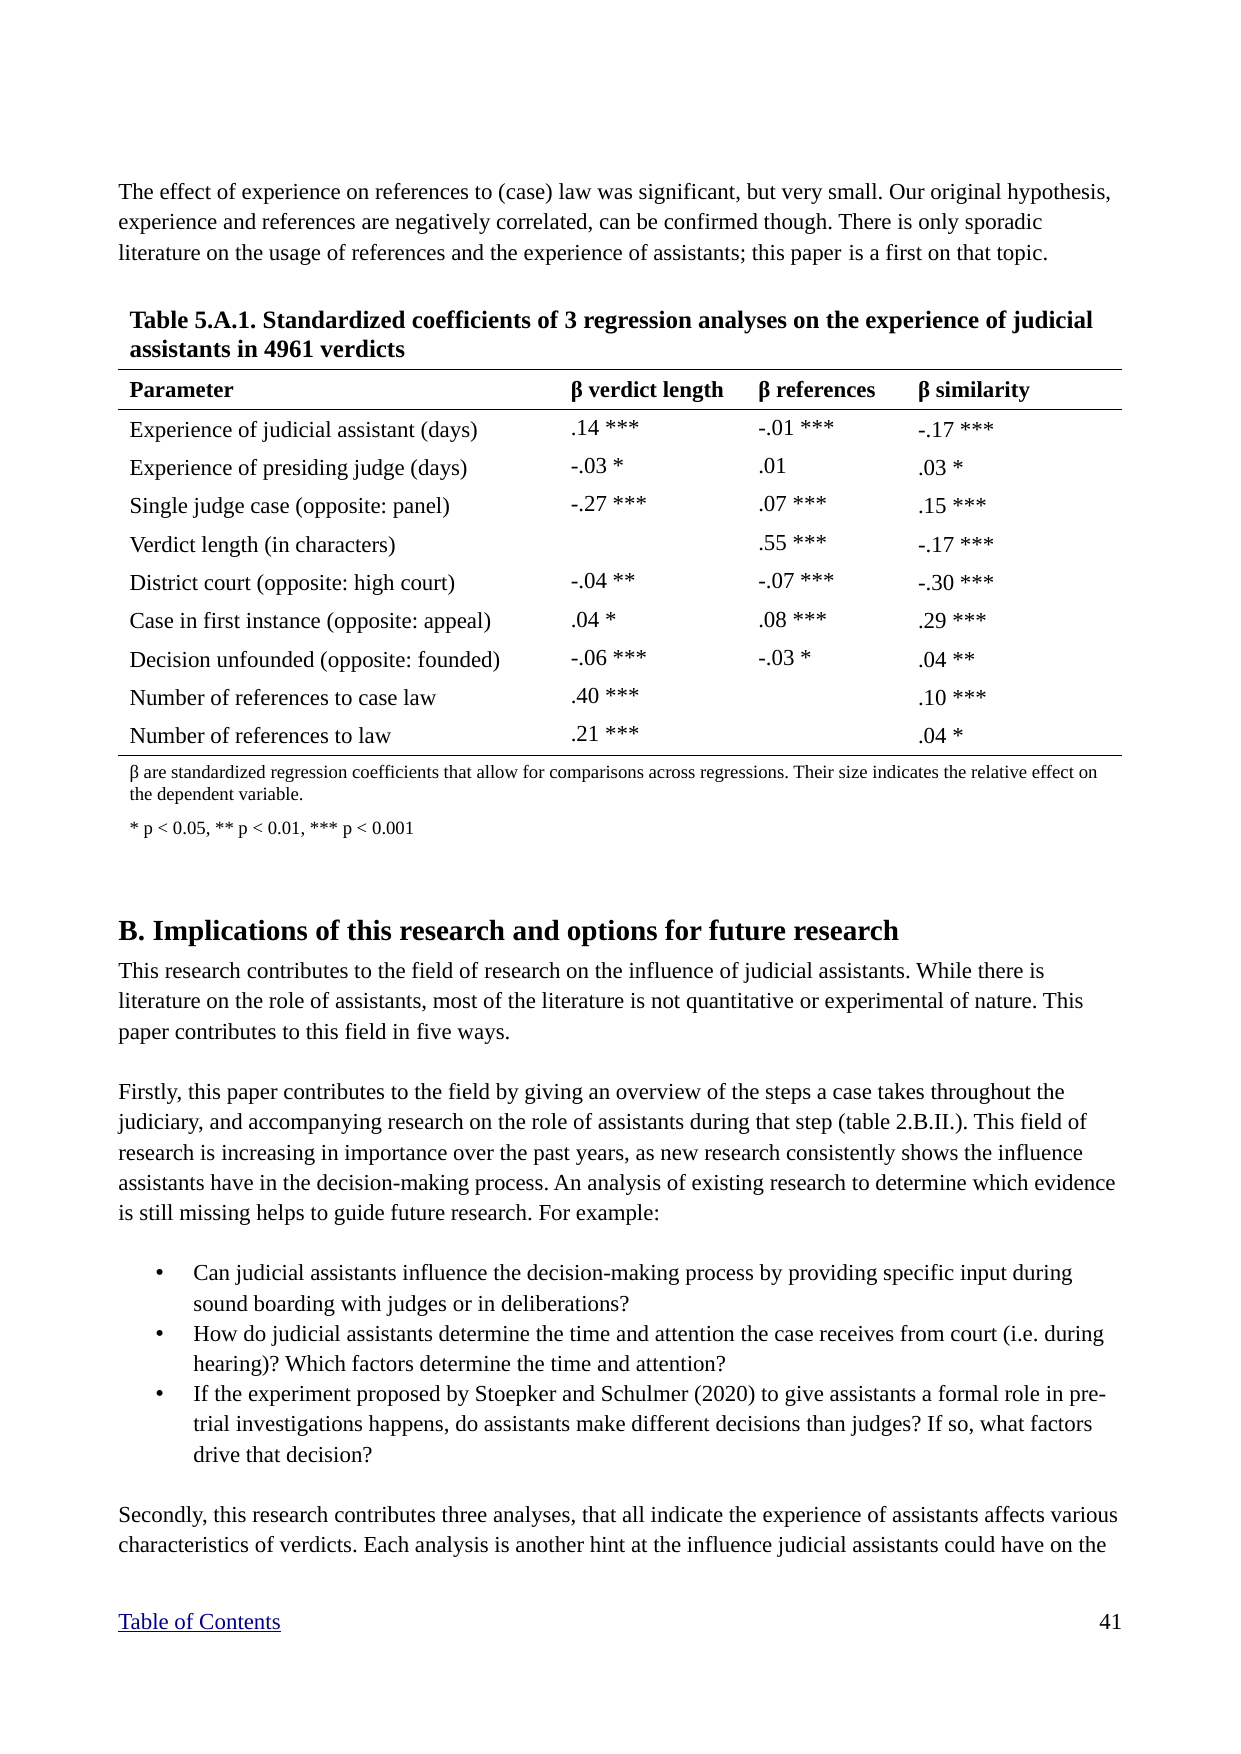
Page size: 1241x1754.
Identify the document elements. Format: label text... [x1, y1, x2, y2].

table_cell .04 ** [907, 640, 1122, 678]
table_cell Decision unfounded (opposite: founded) [118, 640, 559, 678]
table_cell β verdict length [559, 370, 747, 409]
table_cell .55 *** [747, 525, 907, 563]
table_cell .01 [747, 448, 907, 486]
table_header Table 5.A.1. Standardized coefficients of 3 regression analyses on the experience of judicial assistants in 4961 verdicts [118, 299, 1122, 369]
table_cell Experience of presiding judge (days) [118, 448, 559, 486]
table_cell -.30 *** [907, 564, 1122, 602]
list If the experiment proposed by Stoepker and Schulmer (2020) to give assistants a formal role in pre-trial investigations happens, do assistants make different decisions than judges? If so, what factors drive that decision? [156, 1380, 1122, 1467]
table_cell District court (opposite: high court) [118, 564, 559, 602]
table_cell Number of references to law [118, 716, 559, 754]
table_cell Verdict length (in characters) [118, 525, 559, 563]
table_cell .07 *** [747, 486, 907, 524]
table_cell .29 *** [907, 602, 1122, 640]
table_cell -.03 * [559, 448, 747, 486]
table_cell .15 *** [907, 486, 1122, 524]
table_cell [559, 525, 747, 563]
table_cell .03 * [907, 448, 1122, 486]
text Firstly, this paper contributes to the field by giving an overview of the steps a case takes throughout the judiciary, and accompanying research on the role of assistants during that step (table 2.B.II.). This field of research is increasing in importance over the past years, as new research consistently shows the influence assistants have in the decision-making process. An analysis of existing research to determine which evidence is still missing helps to guide future research. For example: [118, 1078, 1122, 1225]
subtitle B. Implications of this research and options for future research [118, 913, 1122, 946]
table_cell .10 *** [907, 678, 1122, 716]
table_cell Number of references to case law [118, 678, 559, 716]
table_cell .40 *** [559, 678, 747, 716]
table_cell [747, 678, 907, 716]
list Can judicial assistants influence the decision-making process by providing specific input during sound boarding with judges or in deliberations? [156, 1259, 1122, 1316]
text The effect of experience on references to (case) law was significant, but very small. Our original hypothesis, experience and references are negatively correlated, can be confirmed though. There is only sporadic literature on the usage of references and the experience of assistants; this paper is a first on that topic. [118, 178, 1122, 265]
table_cell .08 *** [747, 602, 907, 640]
table_cell -.17 *** [907, 410, 1122, 448]
table_cell Single judge case (opposite: panel) [118, 486, 559, 524]
text Secondly, this research contributes three analyses, that all indicate the experience of assistants affects various characteristics of verdicts. Each analysis is another hint at the influence judicial assistants could have on the [118, 1501, 1122, 1558]
table_cell -.01 *** [747, 410, 907, 448]
table_cell β references [747, 370, 907, 409]
table_cell .21 *** [559, 716, 747, 754]
table_cell β similarity [907, 370, 1122, 409]
table_cell Case in first instance (opposite: appeal) [118, 602, 559, 640]
table_cell -.17 *** [907, 525, 1122, 563]
table_cell Parameter [118, 370, 559, 409]
table_cell -.04 ** [559, 564, 747, 602]
table_cell -.03 * [747, 640, 907, 678]
list How do judicial assistants determine the time and attention the case receives from court (i.e. during hearing)? Which factors determine the time and attention? [156, 1320, 1122, 1376]
table_cell .04 * [559, 602, 747, 640]
table_cell .04 * [907, 716, 1122, 754]
table_cell -.07 *** [747, 564, 907, 602]
table_cell -.27 *** [559, 486, 747, 524]
table_cell -.06 *** [559, 640, 747, 678]
table_cell [747, 716, 907, 754]
text This research contributes to the field of research on the influence of judicial assistants. While there is literature on the role of assistants, most of the literature is not quantitative or experimental of nature. This paper contributes to this field in five ways. [118, 957, 1122, 1044]
table_cell .14 *** [559, 410, 747, 448]
table_cell Experience of judicial assistant (days) [118, 410, 559, 448]
table_cell β are standardized regression coefficients that allow for comparisons across regressions. Their size indicates the relative effect on the dependent variable. * p < 0.05, ** p < 0.01, *** p < 0.001 [118, 756, 1122, 844]
